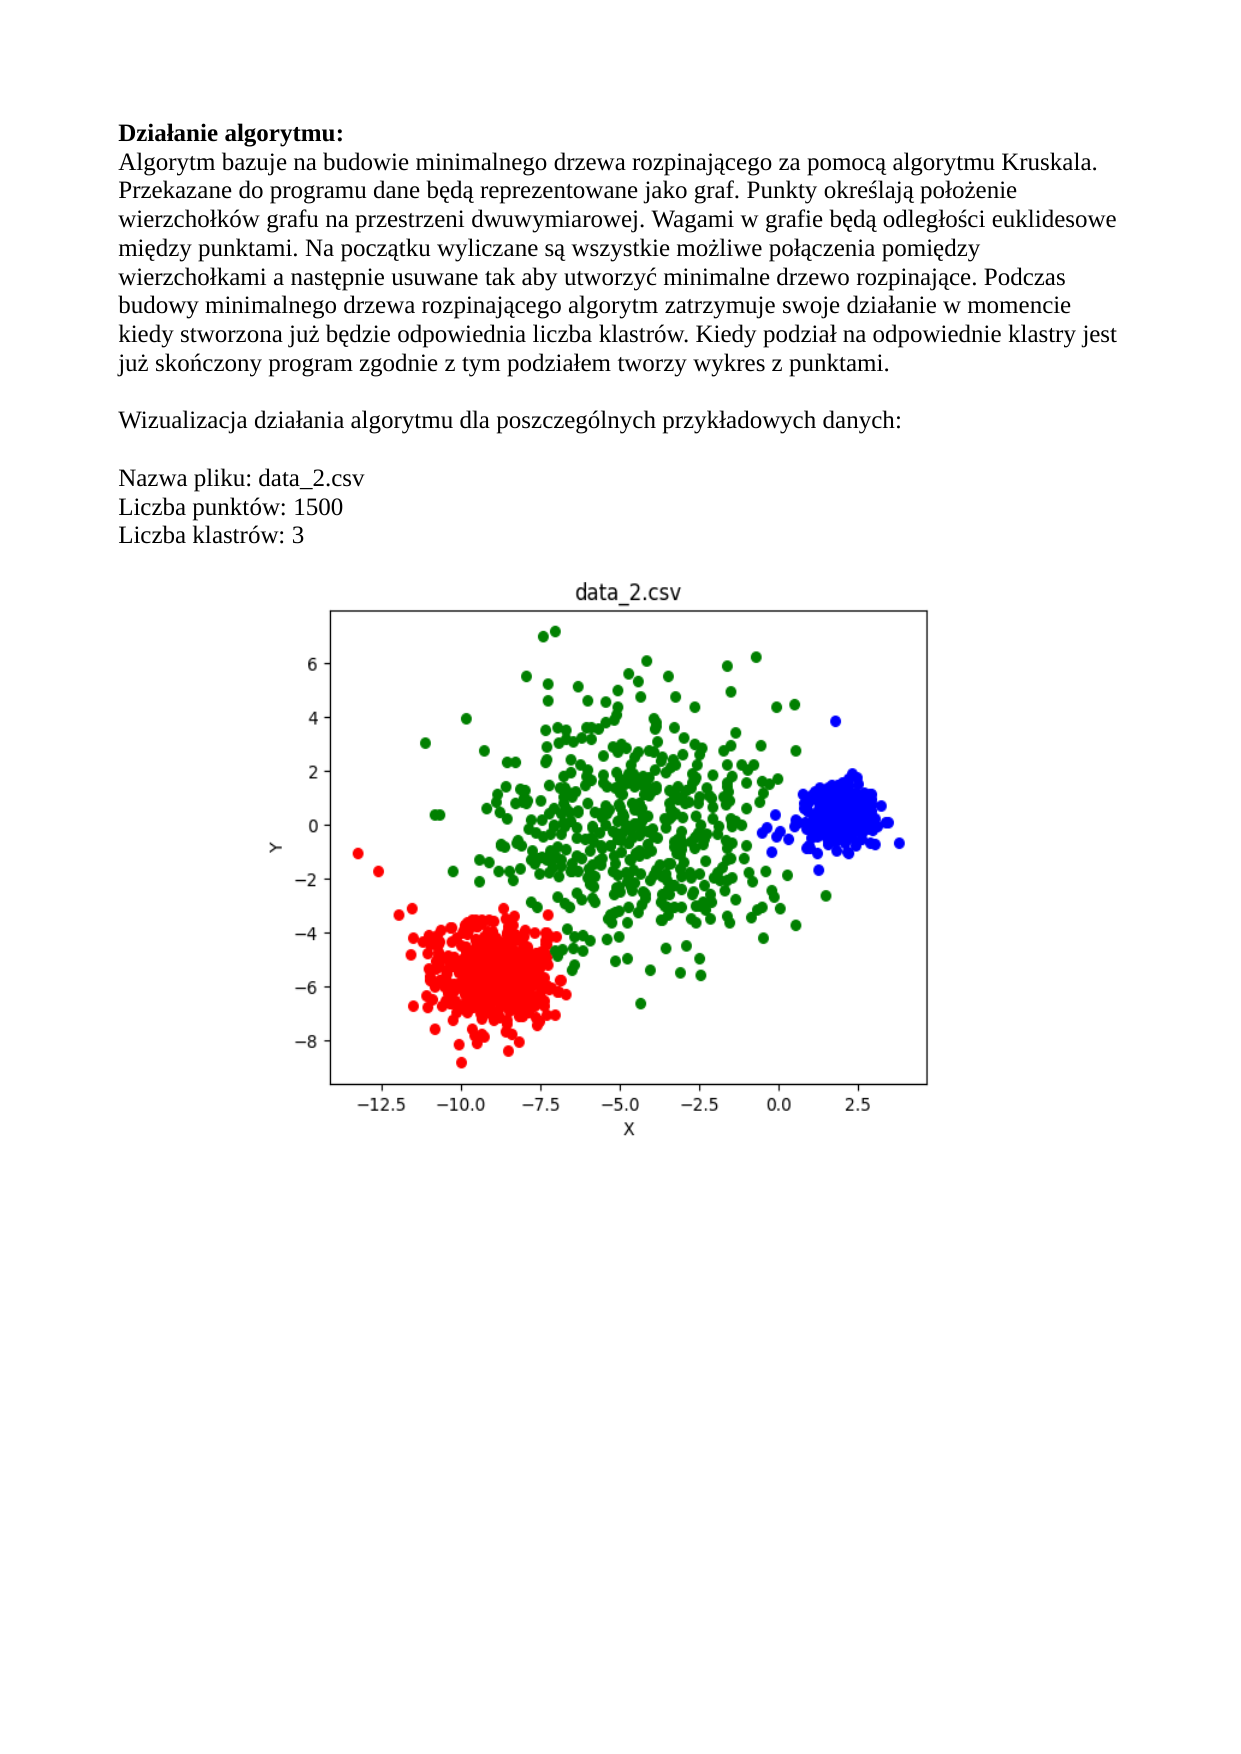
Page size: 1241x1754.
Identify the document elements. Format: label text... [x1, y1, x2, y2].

text Nazwa pliku: data_2.csv [118, 463, 1122, 492]
text Algorytm bazuje na budowie minimalnego drzewa rozpinającego za pomocą algorytmu Kruskala. [118, 147, 1122, 176]
picture [256, 573, 953, 1143]
text Działanie algorytmu: [118, 118, 1122, 147]
text Wizualizacja działania algorytmu dla poszczególnych przykładowych danych: [118, 406, 1122, 434]
text Liczba punktów: 1500 [118, 492, 1122, 521]
text Przekazane do programu dane będą reprezentowane jako graf. Punkty określają położenie wierzchołków grafu na przestrzeni dwuwymiarowej. Wagami w grafie będą odległości euklidesowe między punktami. Na początku wyliczane są wszystkie możliwe połączenia pomiędzy wierzchołkami a następnie usuwane tak aby utworzyć minimalne drzewo rozpinające. Podczas budowy minimalnego drzewa rozpinającego algorytm zatrzymuje swoje działanie w momencie kiedy stworzona już będzie odpowiednia liczba klastrów. Kiedy podział na odpowiednie klastry jest już skończony program zgodnie z tym podziałem tworzy wykres z punktami. [118, 176, 1122, 377]
text Liczba klastrów: 3 [118, 521, 1122, 549]
